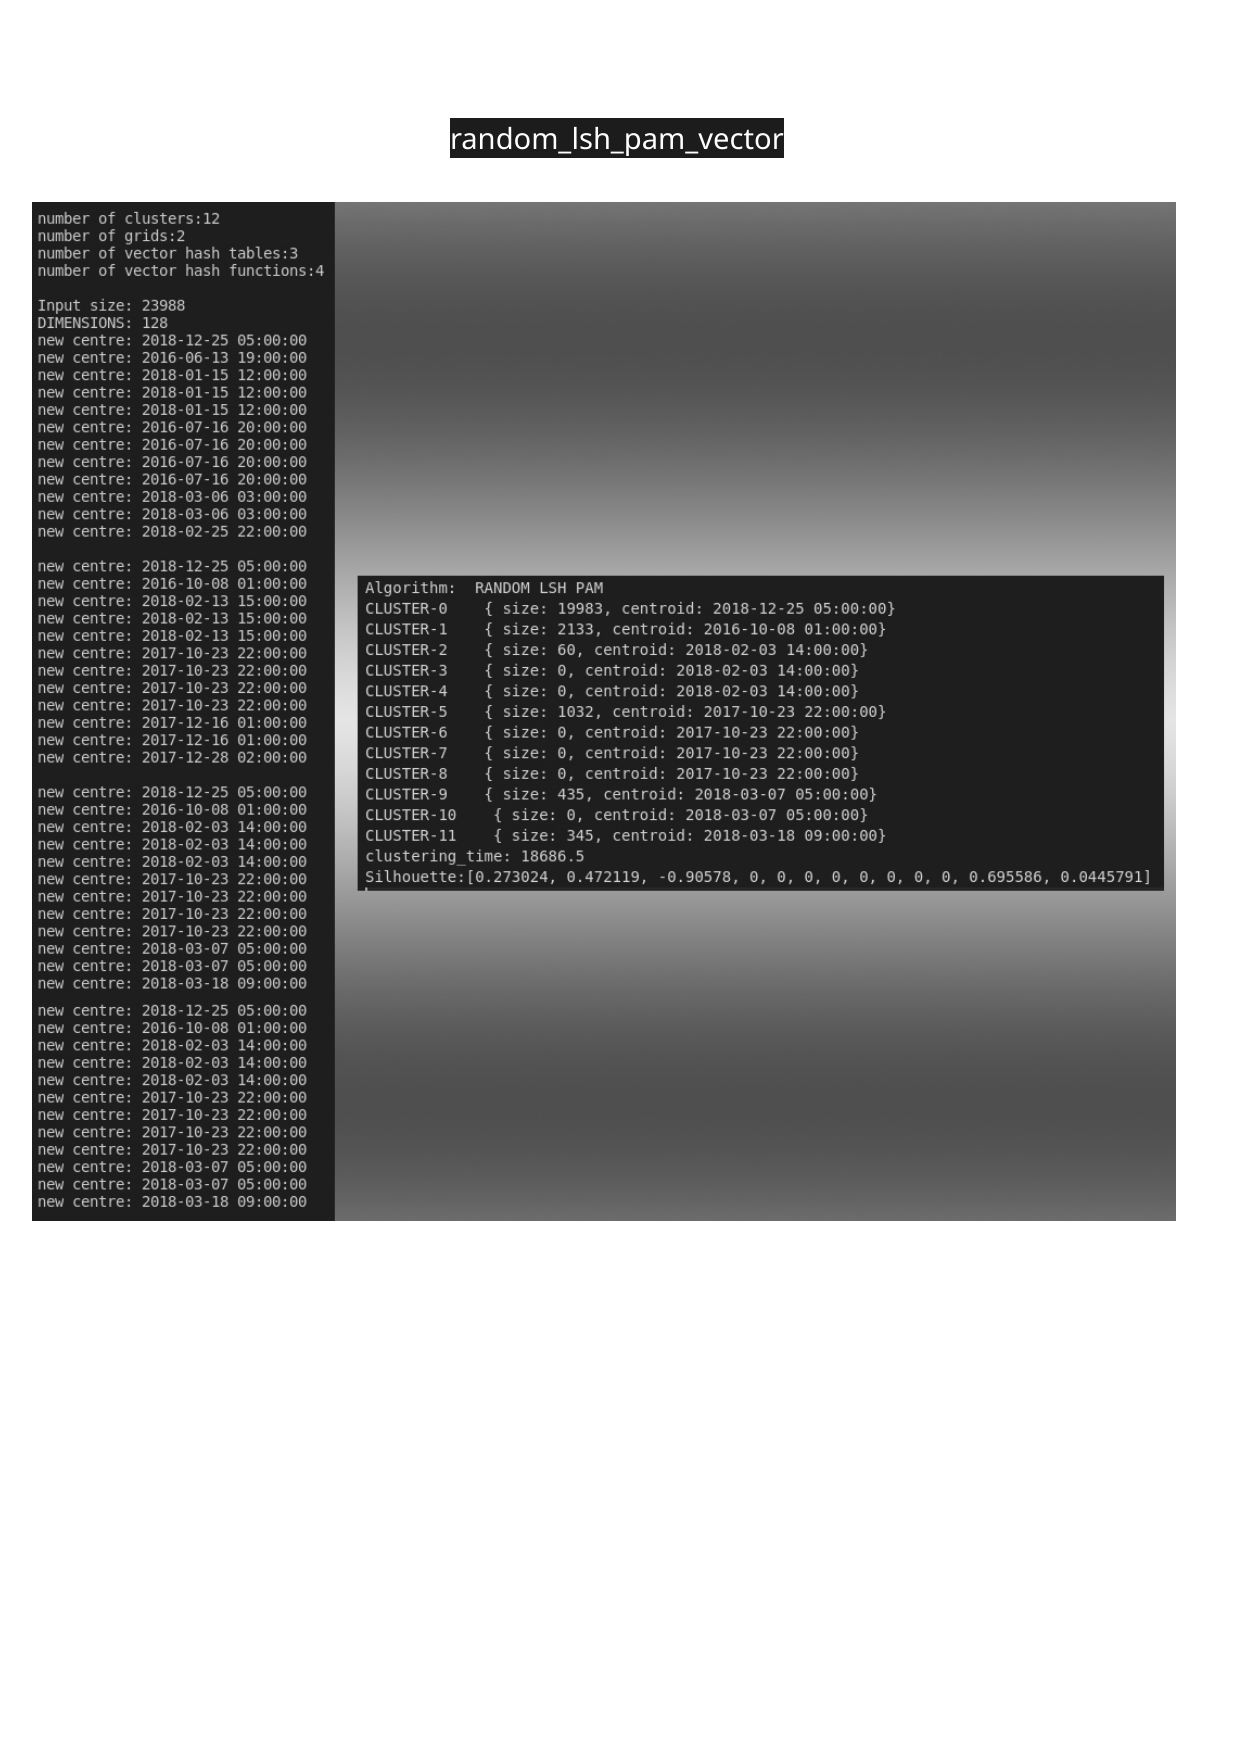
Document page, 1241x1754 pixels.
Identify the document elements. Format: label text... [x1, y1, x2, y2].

subtitle random_lsh_pam_vector [45, 118, 1189, 158]
